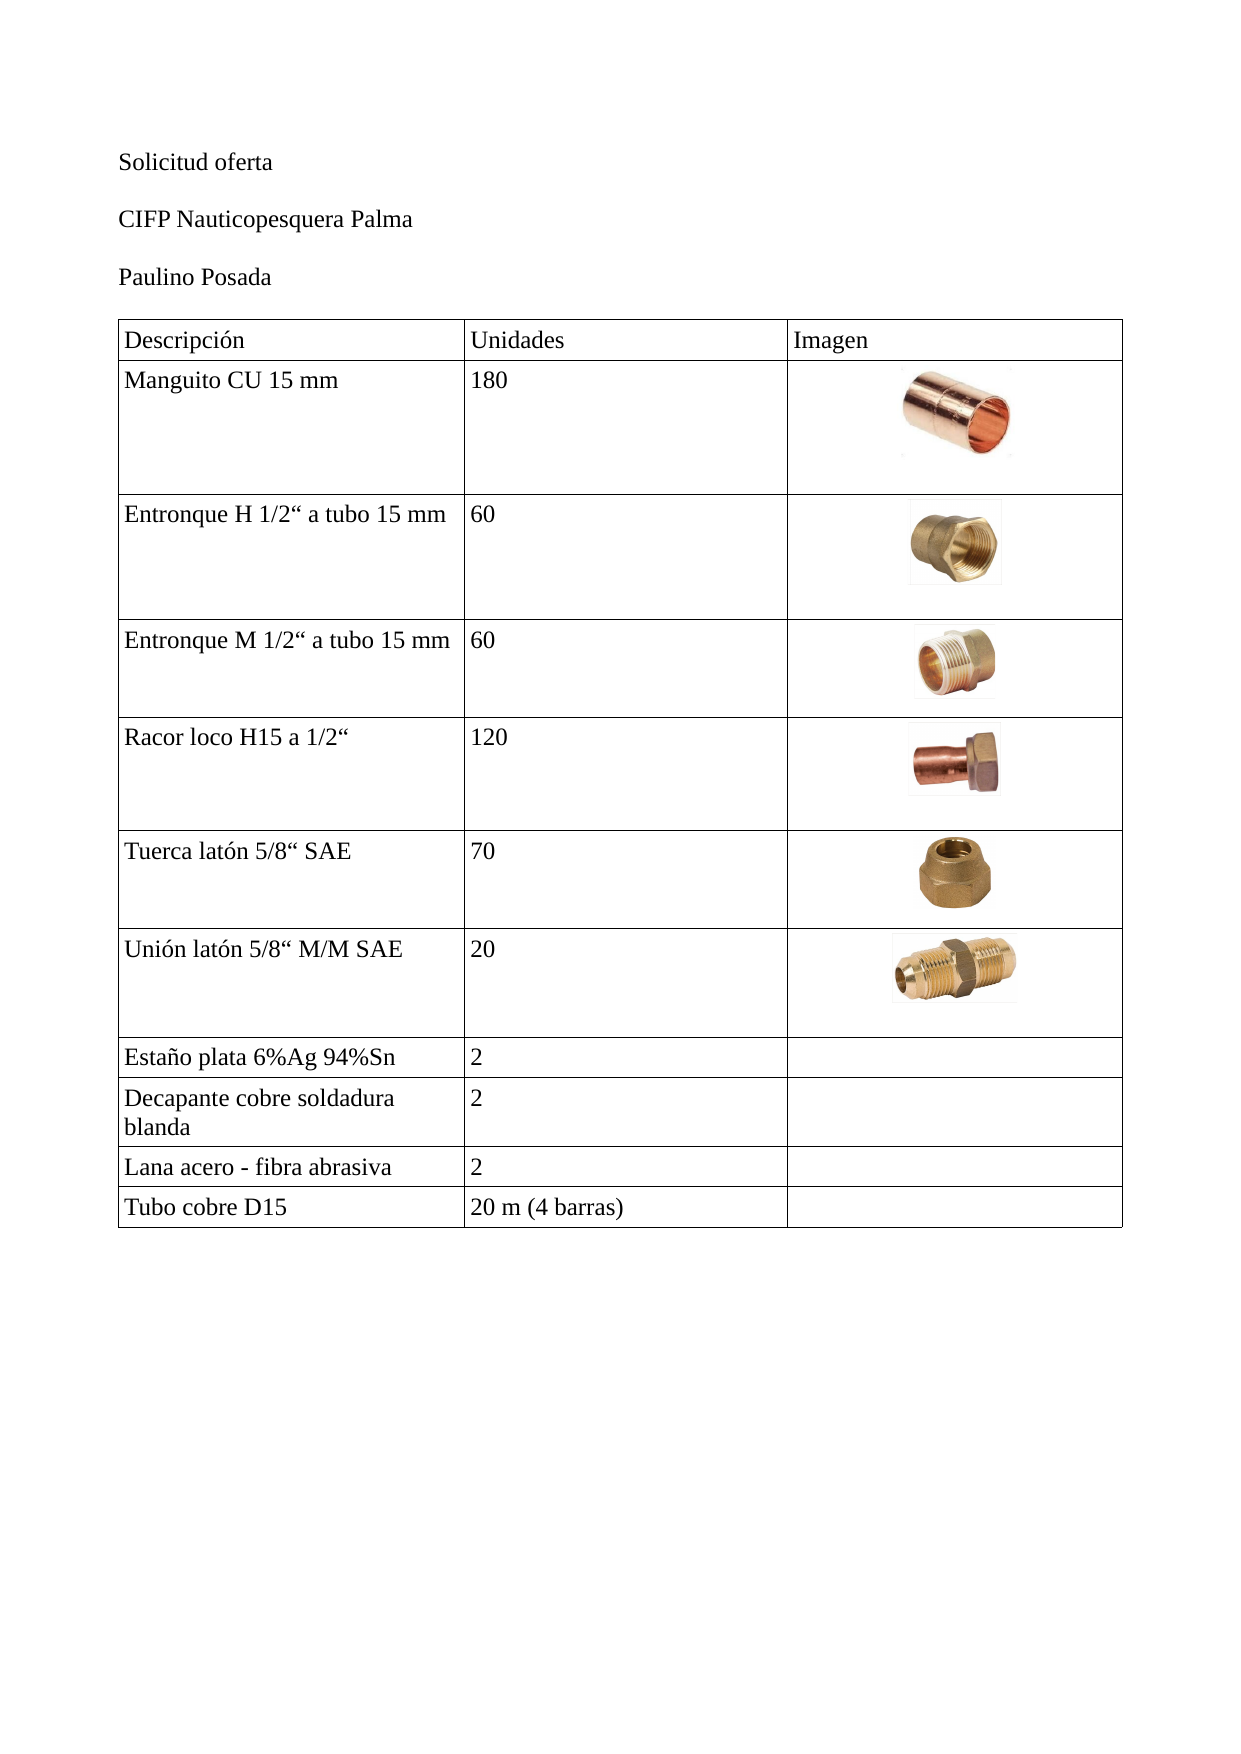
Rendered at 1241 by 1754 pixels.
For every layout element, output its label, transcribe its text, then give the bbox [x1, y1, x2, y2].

table_cell Entronque H 1/2“ a tubo 15 mm [119, 495, 464, 619]
table_cell 2 [465, 1147, 787, 1186]
table_cell 60 [465, 495, 787, 619]
table_cell 20 [465, 929, 787, 1037]
table_cell [788, 500, 1122, 619]
table_cell Racor loco H15 a 1/2“ [119, 718, 464, 830]
table_cell [788, 1078, 1122, 1146]
table_header Imagen [788, 320, 1122, 360]
table_cell [788, 723, 1122, 830]
table_cell Manguito CU 15 mm [119, 361, 464, 494]
picture [893, 365, 1016, 460]
table_cell [788, 1038, 1122, 1077]
picture [908, 722, 1001, 796]
table_cell [788, 831, 1122, 928]
table_cell [788, 495, 1122, 499]
text Paulino Posada [118, 262, 1122, 291]
table_cell 70 [465, 831, 787, 928]
table_header Descripción [119, 320, 464, 360]
table_cell Estaño plata 6%Ag 94%Sn [119, 1038, 464, 1077]
text Solicitud oferta [118, 147, 1122, 176]
table_cell 120 [465, 718, 787, 830]
table_cell Entronque M 1/2“ a tubo 15 mm [119, 620, 464, 717]
table_cell Tuerca latón 5/8“ SAE [119, 831, 464, 928]
table_cell [788, 929, 1122, 1037]
table_cell Unión latón 5/8“ M/M SAE [119, 929, 464, 1037]
table_cell [788, 620, 1122, 698]
table_cell [788, 361, 1122, 494]
table_cell [788, 1147, 1122, 1186]
table_cell 2 [465, 1038, 787, 1077]
table_cell [788, 1187, 1122, 1227]
table_cell 20 m (4 barras) [465, 1187, 787, 1227]
table_cell [788, 718, 1122, 722]
table_cell Decapante cobre soldadura blanda [119, 1078, 464, 1146]
table_cell 180 [465, 361, 787, 494]
table_cell 2 [465, 1078, 787, 1146]
table_cell [788, 699, 1122, 717]
table_cell Tubo cobre D15 [119, 1187, 464, 1227]
text CIFP Nauticopesquera Palma [118, 204, 1122, 233]
table_cell 60 [465, 620, 787, 717]
picture [913, 835, 997, 909]
table_cell Lana acero - fibra abrasiva [119, 1147, 464, 1186]
table_header Unidades [465, 320, 787, 360]
picture [892, 933, 1018, 1003]
picture [907, 499, 1002, 585]
picture [914, 624, 996, 699]
